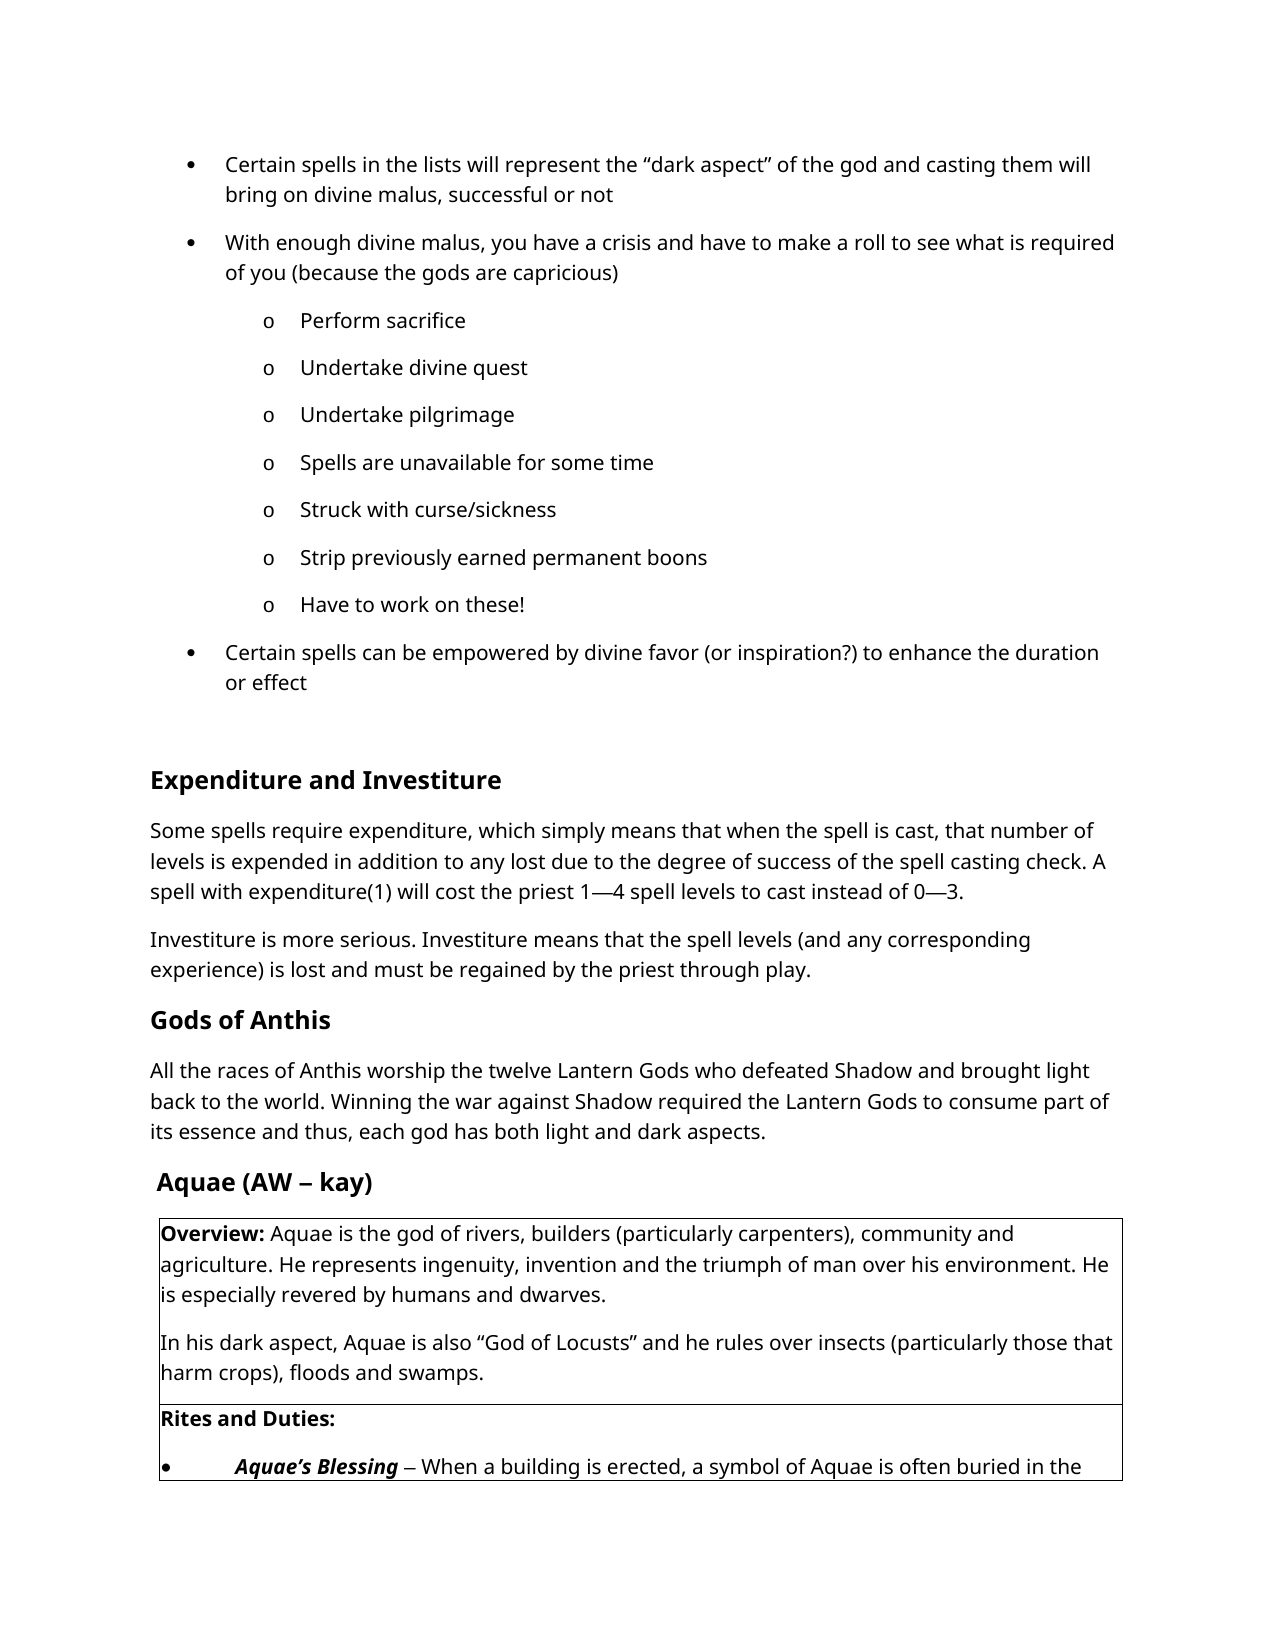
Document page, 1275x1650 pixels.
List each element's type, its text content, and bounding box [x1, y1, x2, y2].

list Undertake divine quest [262, 353, 1125, 382]
list Struck with curse/sickness [262, 495, 1125, 524]
text All the races of Anthis worship the twelve Lantern Gods who defeated Shadow and brought light back to the world. Winning the war against Shadow required the Lantern Gods to consume part of its essence and thus, each god has both light and dark aspects. [150, 1056, 1125, 1146]
table_header Overview: Aquae is the god of rivers, builders (particularly carpenters), community and agriculture. He represents ingenuity, invention and the triumph of man over his environment. He is especially revered by humans and dwarves. In his dark aspect, Aquae is also “God of Locusts” and he rules over insects (particularly those that harm crops), floods and swamps. [160, 1219, 1122, 1403]
text Gods of Anthis [150, 1003, 1125, 1037]
list Perform sacrifice [262, 306, 1125, 334]
list Certain spells in the lists will represent the “dark aspect” of the god and casting them will bring on divine malus, successful or not [187, 150, 1125, 209]
text Investiture is more serious. Investiture means that the spell levels (and any corresponding experience) is lost and must be regained by the priest through play. [150, 925, 1125, 984]
table_cell Rites and Duties: Aquae’s Blessing – When a building is erected, a symbol of Aquae is often buried in the [160, 1405, 1122, 1480]
list Spells are unavailable for some time [262, 448, 1125, 477]
text Some spells require expenditure, which simply means that when the spell is cast, that number of levels is expended in addition to any lost due to the degree of success of the spell casting check. A spell with expenditure(1) will cost the priest 1—4 spell levels to cast instead of 0—3. [150, 816, 1125, 906]
list Strip previously earned permanent boons [262, 543, 1125, 571]
list Undertake pilgrimage [262, 401, 1125, 429]
list With enough divine malus, you have a crisis and have to make a roll to see what is required of you (because the gods are capricious) [187, 228, 1125, 287]
text Aquae (AW – kay) [150, 1165, 1125, 1199]
list Certain spells can be empowered by divine favor (or inspiration?) to enhance the duration or effect [187, 638, 1125, 697]
list Have to work on these! [262, 590, 1125, 619]
text Expenditure and Investiture [150, 763, 1125, 797]
